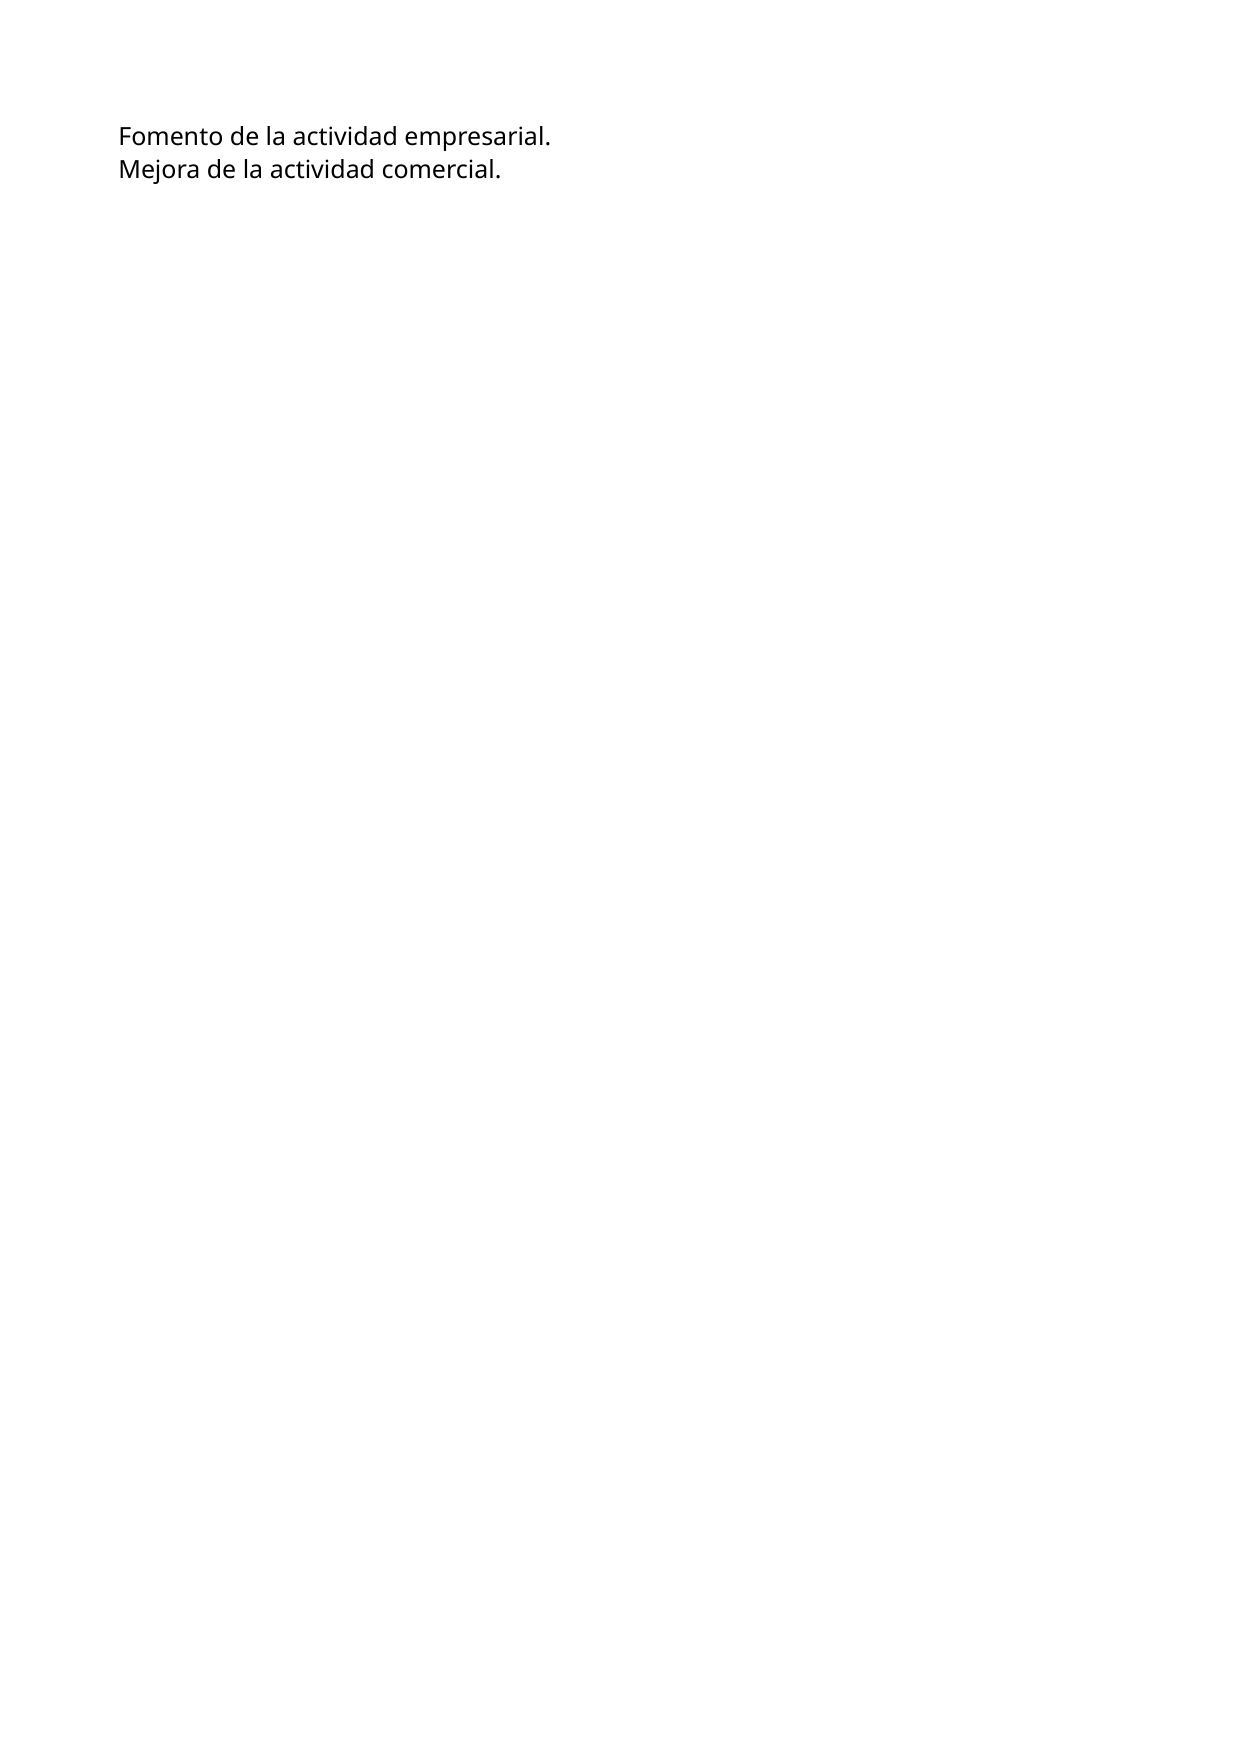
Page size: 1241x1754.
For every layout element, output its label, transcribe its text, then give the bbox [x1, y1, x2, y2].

text Fomento de la actividad empresarial. [118, 118, 1122, 152]
text Mejora de la actividad comercial. [118, 152, 1122, 186]
